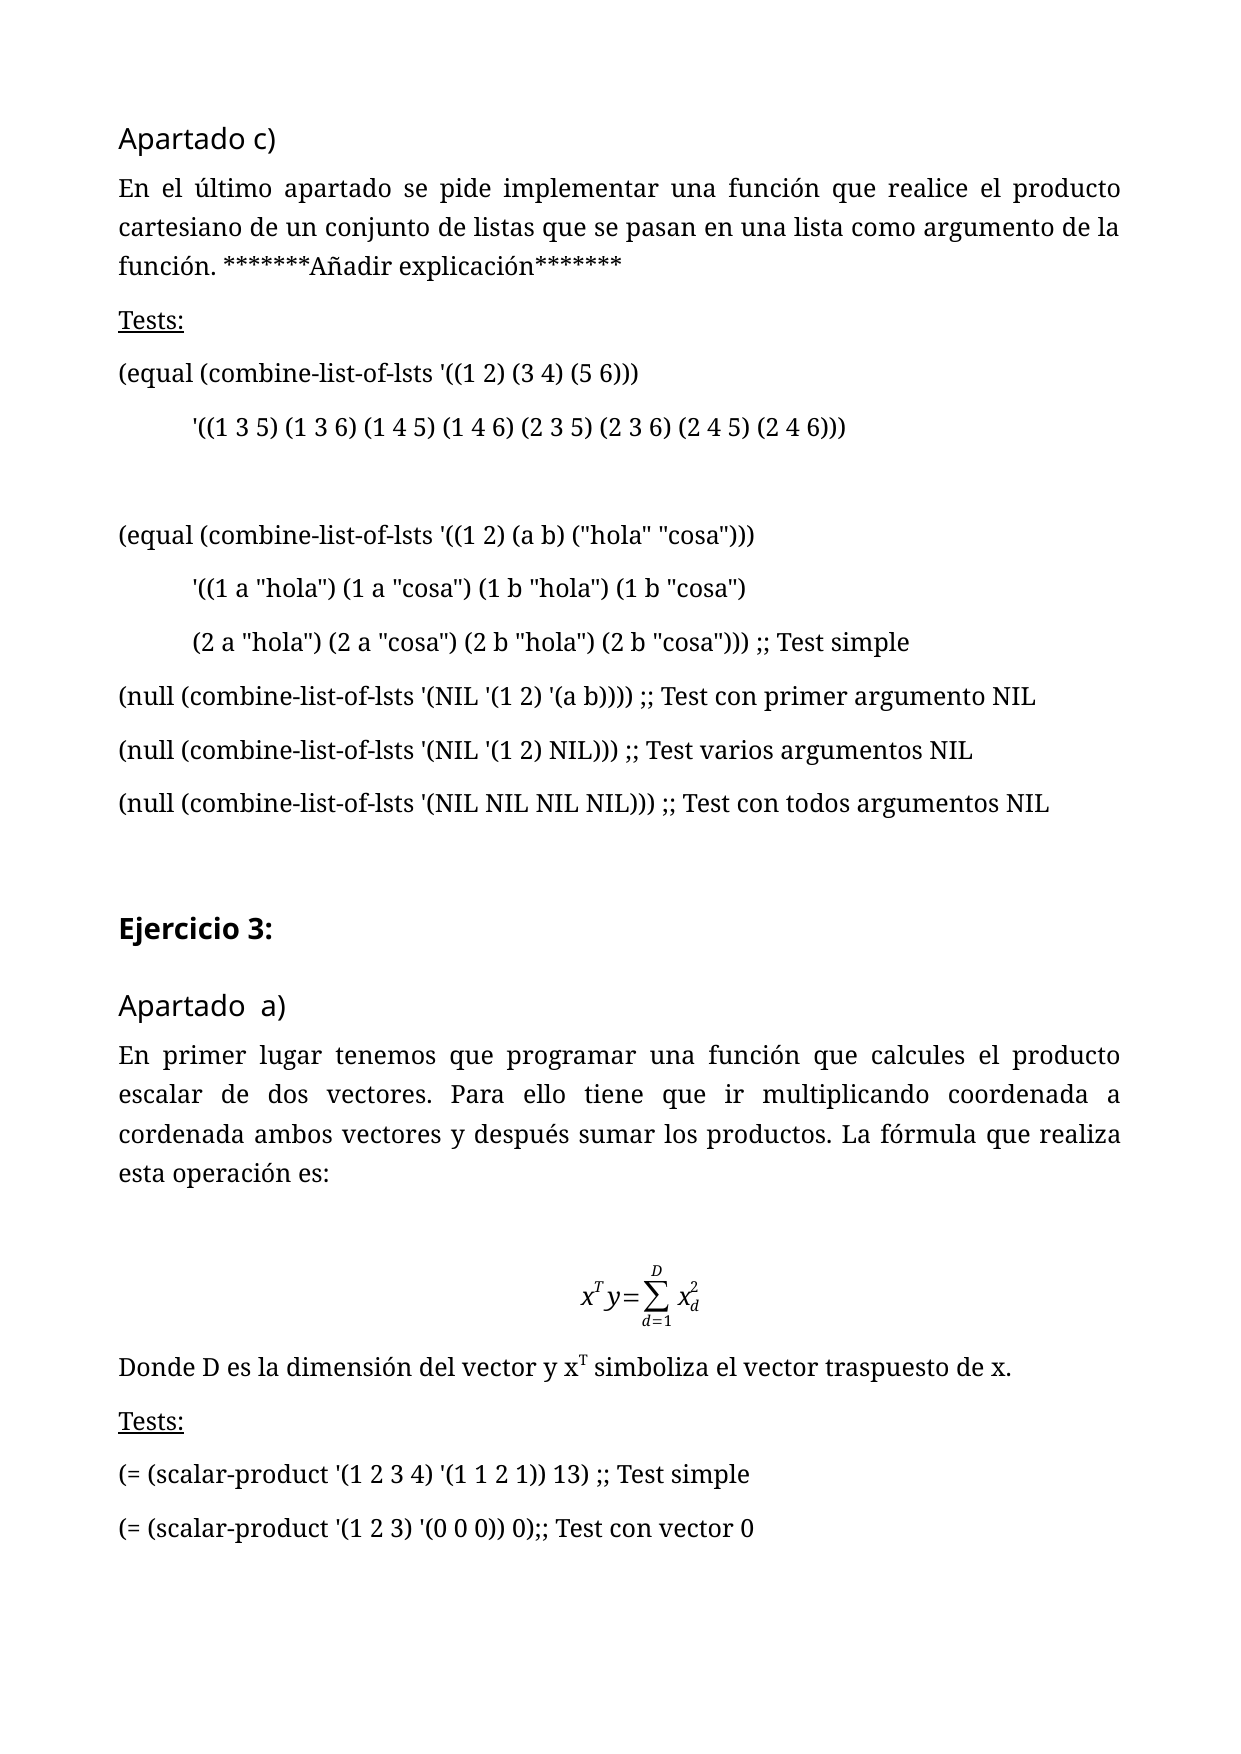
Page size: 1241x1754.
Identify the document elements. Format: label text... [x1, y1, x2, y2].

text (null (combine-list-of-lsts '(NIL '(1 2) NIL))) ;; Test varios argumentos NIL [118, 732, 1122, 766]
text (= (scalar-product '(1 2 3 4) '(1 1 2 1)) 13) ;; Test simple [118, 1457, 1122, 1491]
text (equal (combine-list-of-lsts '((1 2) (3 4) (5 6))) [118, 356, 1122, 390]
text (null (combine-list-of-lsts '(NIL NIL NIL NIL))) ;; Test con todos argumentos NIL [118, 786, 1122, 820]
subtitle Apartado a) [118, 986, 1122, 1025]
text Tests: [118, 302, 1122, 336]
text (= (scalar-product '(1 2 3) '(0 0 0)) 0);; Test con vector 0 [118, 1511, 1122, 1545]
text En primer lugar tenemos que programar una función que calcules el producto escalar de dos vectores. Para ello tiene que ir multiplicando coordenada a cordenada ambos vectores y después sumar los productos. La fórmula que realiza esta operación es: [118, 1038, 1122, 1189]
text (equal (combine-list-of-lsts '((1 2) (a b) ("hola" "cosa"))) [118, 517, 1122, 551]
text '((1 a "hola") (1 a "cosa") (1 b "hola") (1 b "cosa") [118, 571, 1122, 605]
text Donde D es la dimensión del vector y xT simboliza el vector traspuesto de x. [118, 1350, 1122, 1384]
text (null (combine-list-of-lsts '(NIL '(1 2) '(a b)))) ;; Test con primer argumento NIL [118, 679, 1122, 713]
text (2 a "hola") (2 a "cosa") (2 b "hola") (2 b "cosa"))) ;; Test simple [118, 625, 1122, 659]
subtitle Ejercicio 3: [118, 908, 1122, 948]
text En el último apartado se pide implementar una función que realice el producto cartesiano de un conjunto de listas que se pasan en una lista como argumento de la función. *******Añadir explicación******* [118, 170, 1122, 283]
text '((1 3 5) (1 3 6) (1 4 5) (1 4 6) (2 3 5) (2 3 6) (2 4 5) (2 4 6))) [118, 410, 1122, 444]
subtitle Apartado c) [118, 118, 1122, 158]
text Tests: [118, 1403, 1122, 1437]
